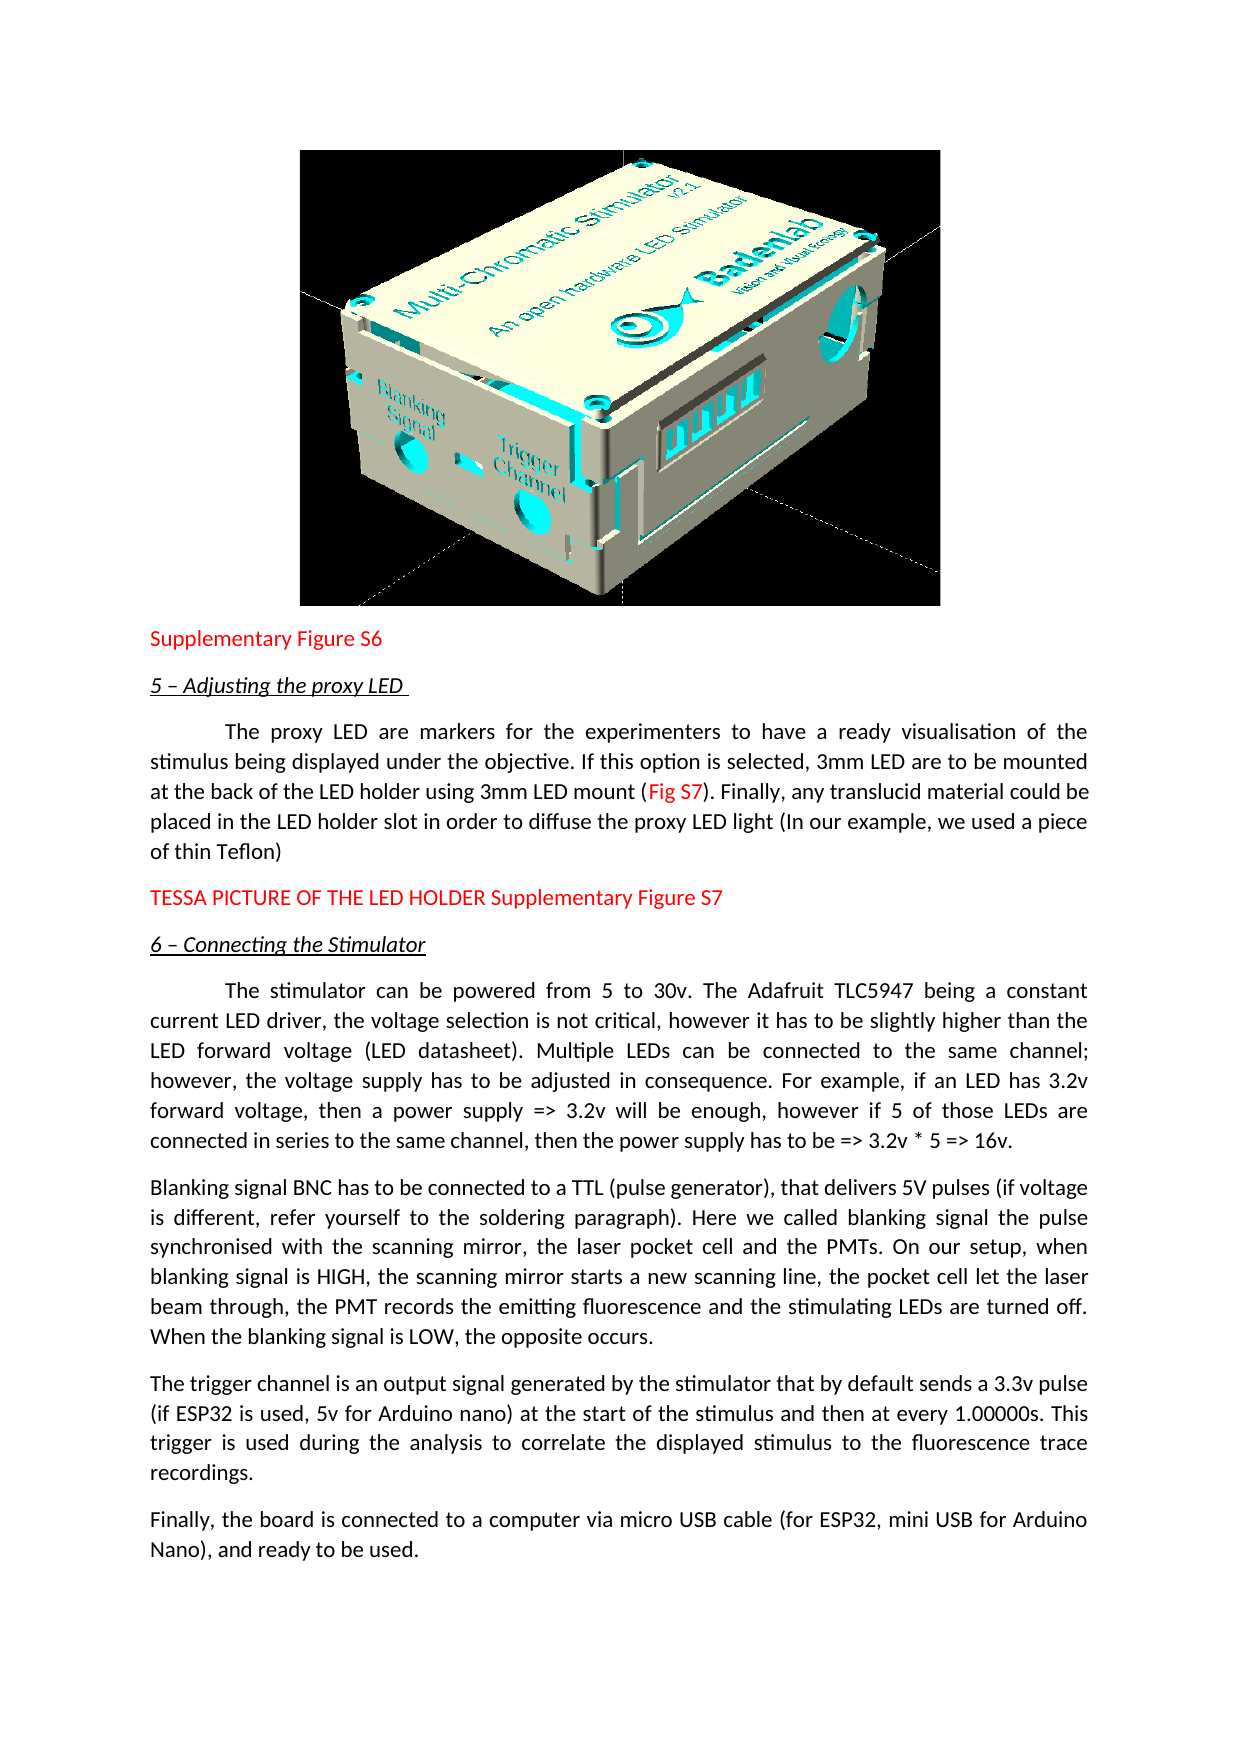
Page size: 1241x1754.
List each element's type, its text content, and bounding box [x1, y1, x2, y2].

text 6 – Connecting the Stimulator [150, 930, 1090, 958]
text 5 – Adjusting the proxy LED [150, 671, 1090, 699]
text TESSA PICTURE OF THE LED HOLDER Supplementary Figure S7 [150, 883, 1090, 912]
text The proxy LED are markers for the experimenters to have a ready visualisation of the stimulus being displayed under the objective. If this option is selected, 3mm LED are to be mounted at the back of the LED holder using 3mm LED mount (Fig S7). Finally, any translucid material could be placed in the LED holder slot in order to diffuse the proxy LED light (In our example, we used a piece of thin Teflon) [150, 717, 1090, 865]
text Blanking signal BNC has to be connected to a TTL (pulse generator), that delivers 5V pulses (if voltage is different, refer yourself to the soldering paragraph). Here we called blanking signal the pulse synchronised with the scanning mirror, the laser pocket cell and the PMTs. On our setup, when blanking signal is HIGH, the scanning mirror starts a new scanning line, the pocket cell let the laser beam through, the PMT records the emitting fluorescence and the stimulating LEDs are turned off. When the blanking signal is LOW, the opposite occurs. [150, 1173, 1090, 1350]
text Finally, the board is connected to a computer via micro USB cable (for ESP32, mini USB for Arduino Nano), and ready to be used. [150, 1505, 1090, 1563]
text The trigger channel is an output signal generated by the stimulator that by default sends a 3.3v pulse (if ESP32 is used, 5v for Arduino nano) at the start of the stimulus and then at every 1.00000s. This trigger is used during the analysis to correlate the displayed stimulus to the fluorescence trace recordings. [150, 1369, 1090, 1486]
text The stimulator can be powered from 5 to 30v. The Adafruit TLC5947 being a constant current LED driver, the voltage selection is not critical, however it has to be slightly higher than the LED forward voltage (LED datasheet). Multiple LEDs can be connected to the same channel; however, the voltage supply has to be adjusted in consequence. For example, if an LED has 3.2v forward voltage, then a power supply => 3.2v will be enough, however if 5 of those LEDs are connected in series to the same channel, then the power supply has to be => 3.2v * 5 => 16v. [150, 977, 1090, 1154]
text Supplementary Figure S6 [150, 624, 1090, 652]
